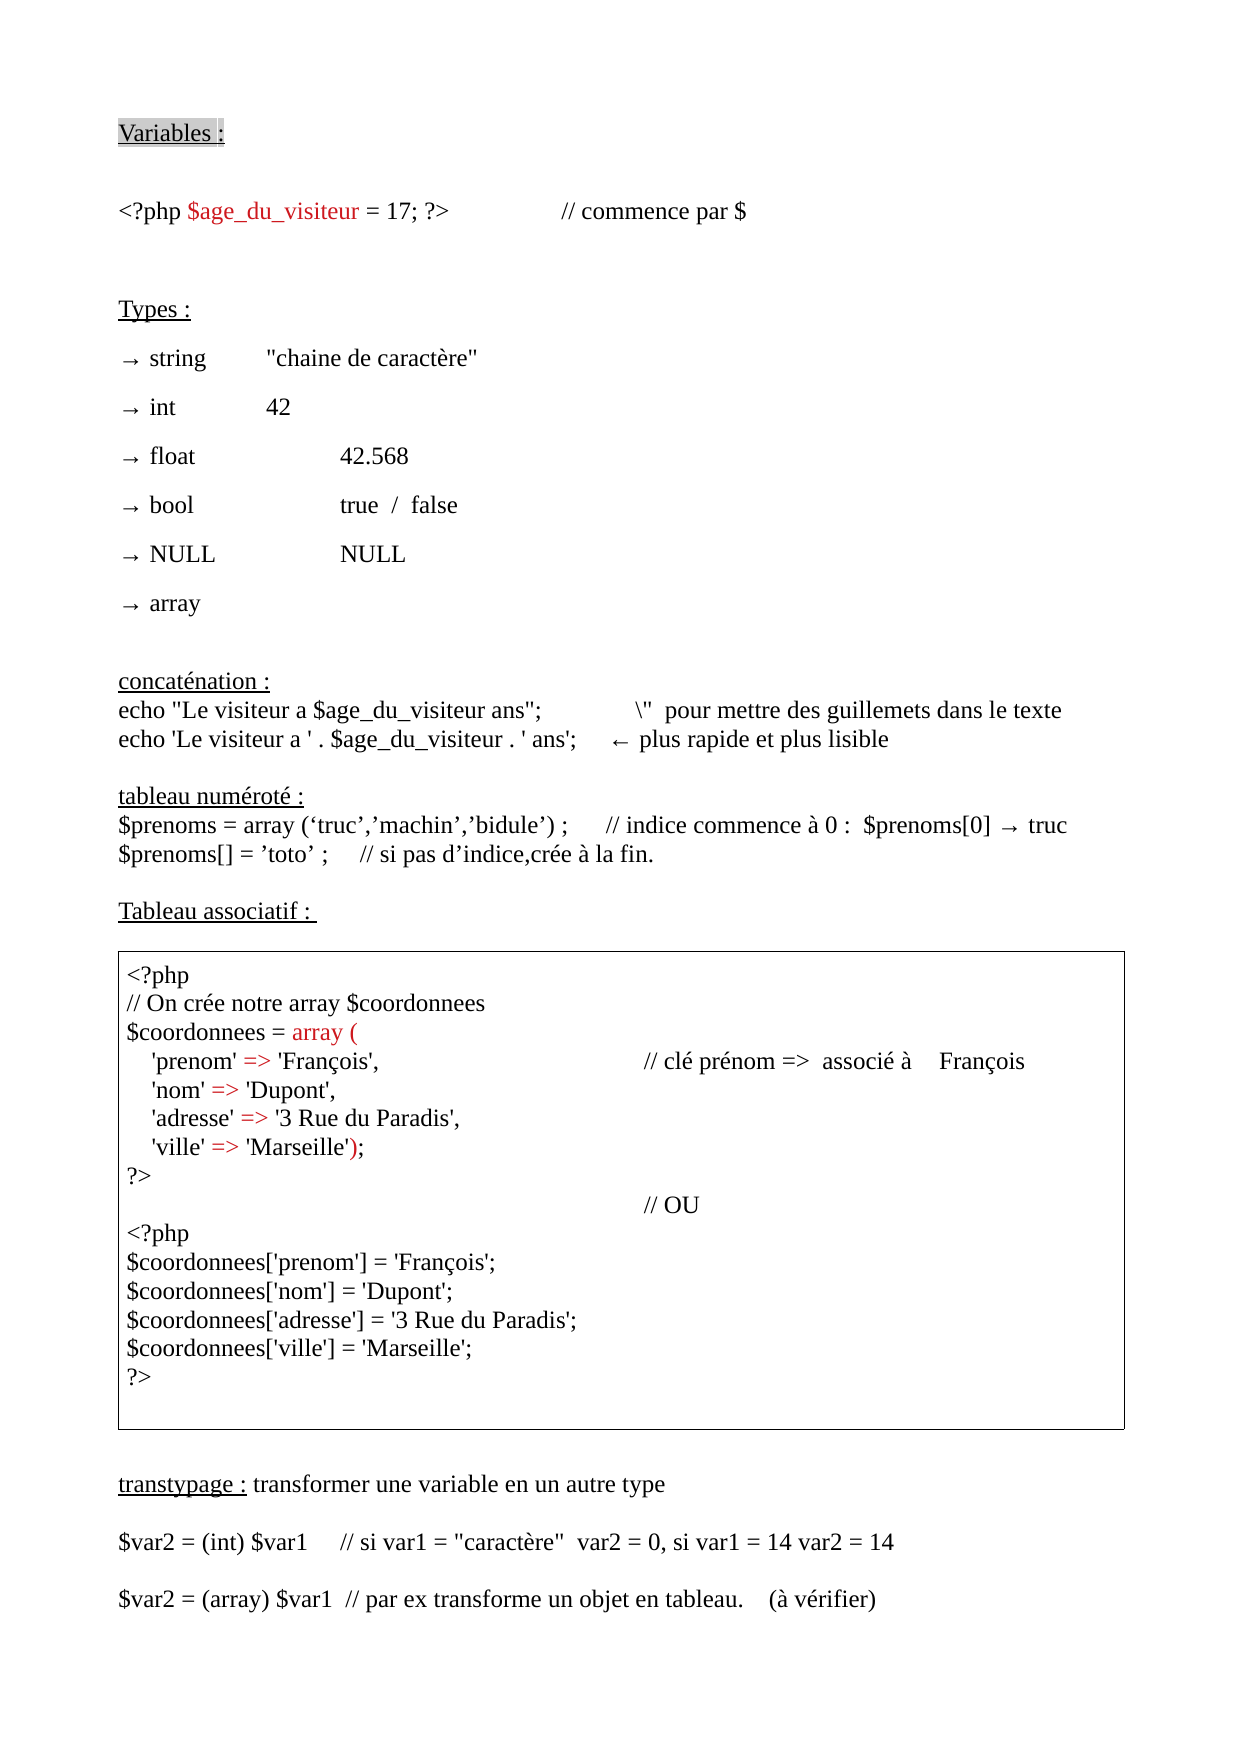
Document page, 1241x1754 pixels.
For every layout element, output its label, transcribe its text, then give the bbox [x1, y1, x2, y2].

text $var2 = (array) $var1 // par ex transforme un objet en tableau. (à vérifier) [118, 1584, 1122, 1613]
text → bool true / false [118, 490, 1122, 519]
text 'prenom' => 'François', // clé prénom => associé à François [126, 1046, 1115, 1075]
text Types : [118, 294, 1122, 323]
text → string "chaine de caractère" [118, 343, 1122, 372]
text <?php [126, 960, 1115, 988]
text $coordonnees['nom'] = 'Dupont'; [126, 1276, 1115, 1305]
text → array [118, 588, 1122, 617]
text → int 42 [118, 392, 1122, 421]
text transtypage : transformer une variable en un autre type [118, 1469, 1122, 1498]
text → NULL NULL [118, 539, 1122, 568]
text <?php [126, 1218, 1115, 1247]
text $coordonnees = array ( [126, 1017, 1115, 1046]
text 'ville' => 'Marseille'); [126, 1132, 1115, 1161]
text tableau numéroté : [118, 781, 1122, 810]
text echo "Le visiteur a $age_du_visiteur ans"; \" pour mettre des guillemets dans le texte [118, 695, 1122, 724]
text // OU [126, 1190, 1115, 1218]
text $var2 = (int) $var1 // si var1 = "caractère" var2 = 0, si var1 = 14 var2 = 14 [118, 1527, 1122, 1556]
text → float 42.568 [118, 441, 1122, 470]
text echo 'Le visiteur a ' . $age_du_visiteur . ' ans'; ← plus rapide et plus lisible [118, 724, 1122, 752]
text ?> [126, 1362, 1115, 1391]
text 'nom' => 'Dupont', [126, 1075, 1115, 1103]
text 'adresse' => '3 Rue du Paradis', [126, 1103, 1115, 1132]
text $coordonnees['prenom'] = 'François'; [126, 1247, 1115, 1276]
text Variables : [118, 118, 1122, 147]
text $coordonnees['adresse'] = '3 Rue du Paradis'; [126, 1305, 1115, 1333]
text // On crée notre array $coordonnees [126, 988, 1115, 1017]
text $prenoms[] = ’toto’ ; // si pas d’indice,crée à la fin. [118, 839, 1122, 867]
text ?> [126, 1161, 1115, 1190]
text <?php $age_du_visiteur = 17; ?> // commence par $ [118, 196, 1122, 225]
text Tableau associatif : [118, 896, 1122, 925]
text $coordonnees['ville'] = 'Marseille'; [126, 1333, 1115, 1362]
text $prenoms = array (‘truc’,’machin’,’bidule’) ; // indice commence à 0 : $prenoms[0] → truc [118, 810, 1122, 839]
text concaténation : [118, 666, 1122, 695]
